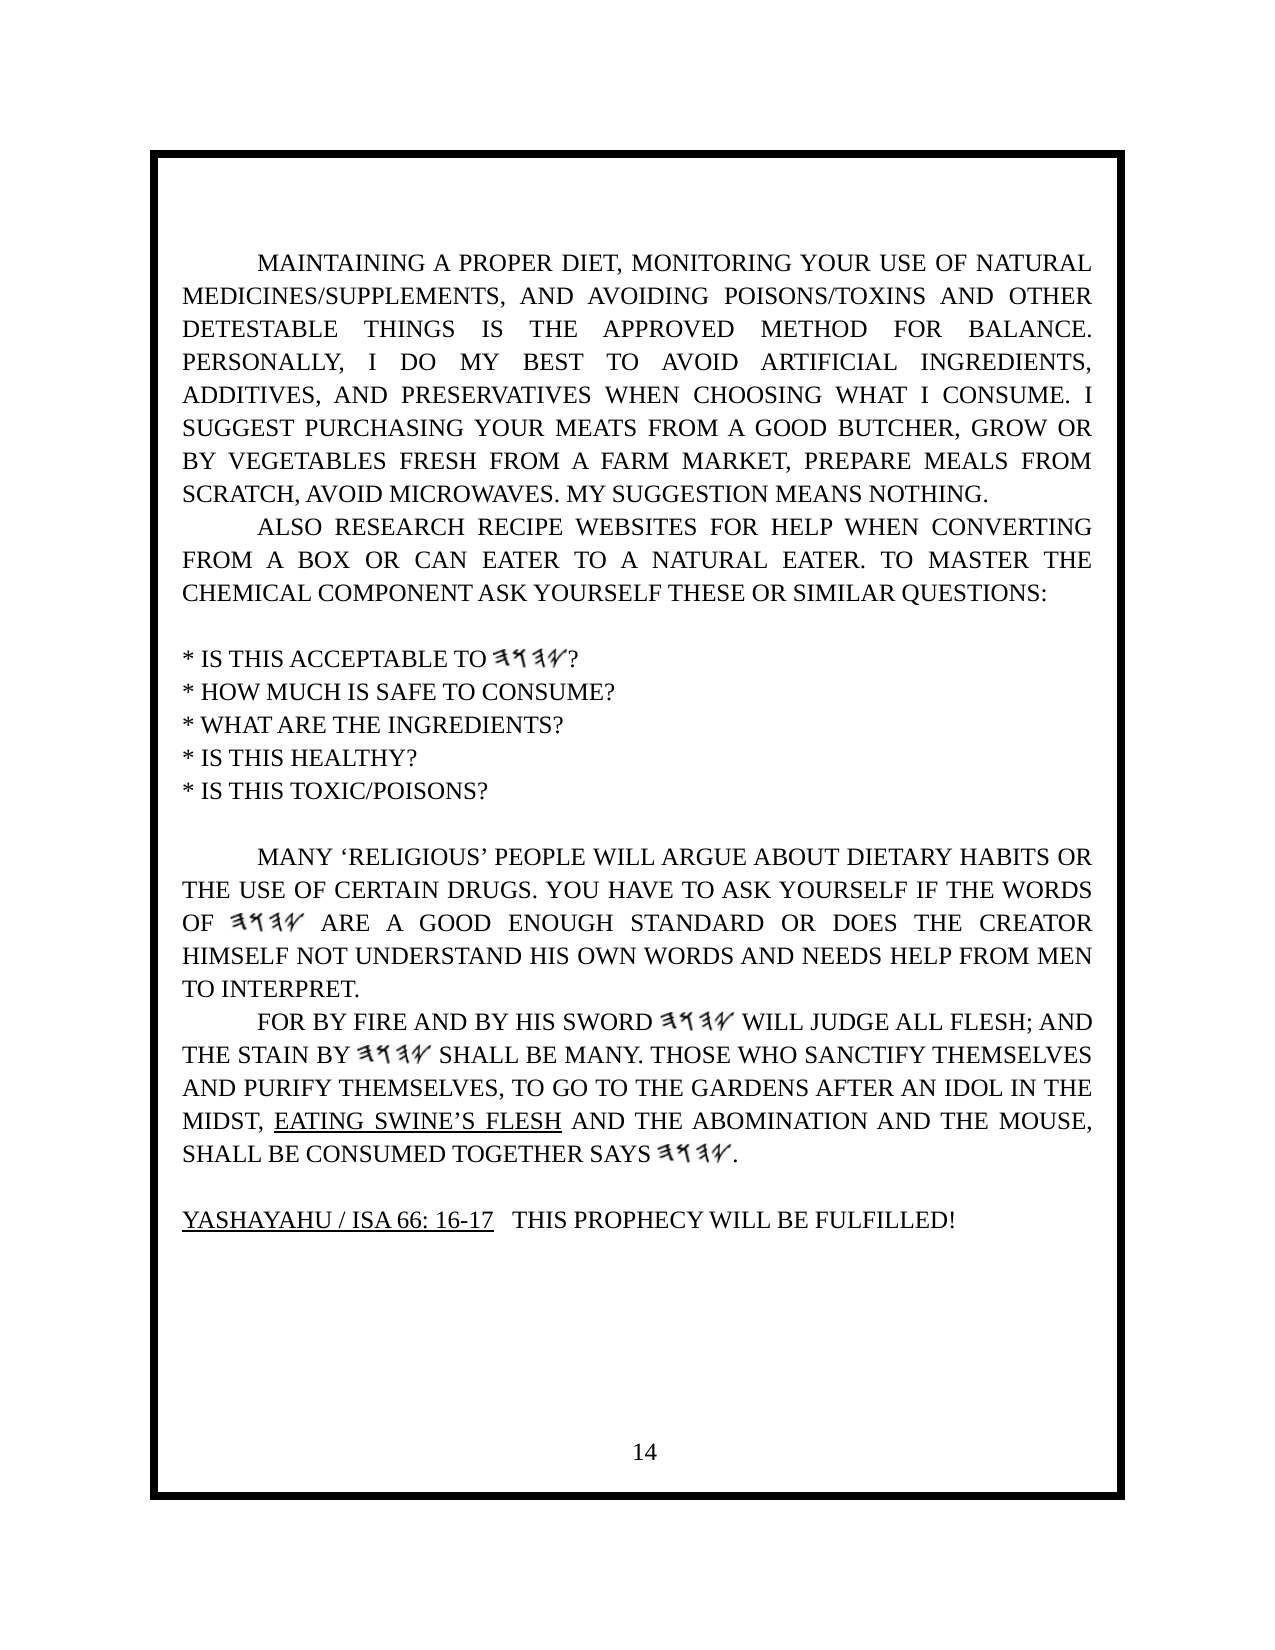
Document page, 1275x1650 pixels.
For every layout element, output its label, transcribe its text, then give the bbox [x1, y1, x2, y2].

text YASHAYAHU / ISA 66: 16-17 THIS PROPHECY WILL BE FULFILLED! [182, 1205, 1093, 1234]
text * WHAT ARE THE INGREDIENTS? [182, 710, 1093, 739]
text * IS THIS HEALTHY? [182, 743, 1093, 772]
text * HOW MUCH IS SAFE TO CONSUME? [182, 677, 1093, 706]
text ALSO RESEARCH RECIPE WEBSITES FOR HELP WHEN CONVERTING FROM A BOX OR CAN EATER TO A NATURAL EATER. TO MASTER THE CHEMICAL COMPONENT ASK YOURSELF THESE OR SIMILAR QUESTIONS: [182, 512, 1093, 607]
text * IS THIS ACCEPTABLE TO ? [182, 644, 1093, 673]
text FOR BY FIRE AND BY HIS SWORD WILL JUDGE ALL FLESH; AND THE STAIN BY SHALL BE MANY. THOSE WHO SANCTIFY THEMSELVES AND PURIFY THEMSELVES, TO GO TO THE GARDENS AFTER AN IDOL IN THE MIDST, EATING SWINE’S FLESH AND THE ABOMINATION AND THE MOUSE, SHALL BE CONSUMED TOGETHER SAYS . [182, 1007, 1093, 1168]
text MANY ‘RELIGIOUS’ PEOPLE WILL ARGUE ABOUT DIETARY HABITS OR THE USE OF CERTAIN DRUGS. YOU HAVE TO ASK YOURSELF IF THE WORDS OF ARE A GOOD ENOUGH STANDARD OR DOES THE CREATOR HIMSELF NOT UNDERSTAND HIS OWN WORDS AND NEEDS HELP FROM MEN TO INTERPRET. [182, 842, 1093, 1003]
text MAINTAINING A PROPER DIET, MONITORING YOUR USE OF NATURAL MEDICINES/SUPPLEMENTS, AND AVOIDING POISONS/TOXINS AND OTHER DETESTABLE THINGS IS THE APPROVED METHOD FOR BALANCE. PERSONALLY, I DO MY BEST TO AVOID ARTIFICIAL INGREDIENTS, ADDITIVES, AND PRESERVATIVES WHEN CHOOSING WHAT I CONSUME. I SUGGEST PURCHASING YOUR MEATS FROM A GOOD BUTCHER, GROW OR BY VEGETABLES FRESH FROM A FARM MARKET, PREPARE MEALS FROM SCRATCH, AVOID MICROWAVES. MY SUGGESTION MEANS NOTHING. [182, 248, 1093, 508]
text 14 [182, 1437, 1093, 1465]
text * IS THIS TOXIC/POISONS? [182, 776, 1093, 805]
